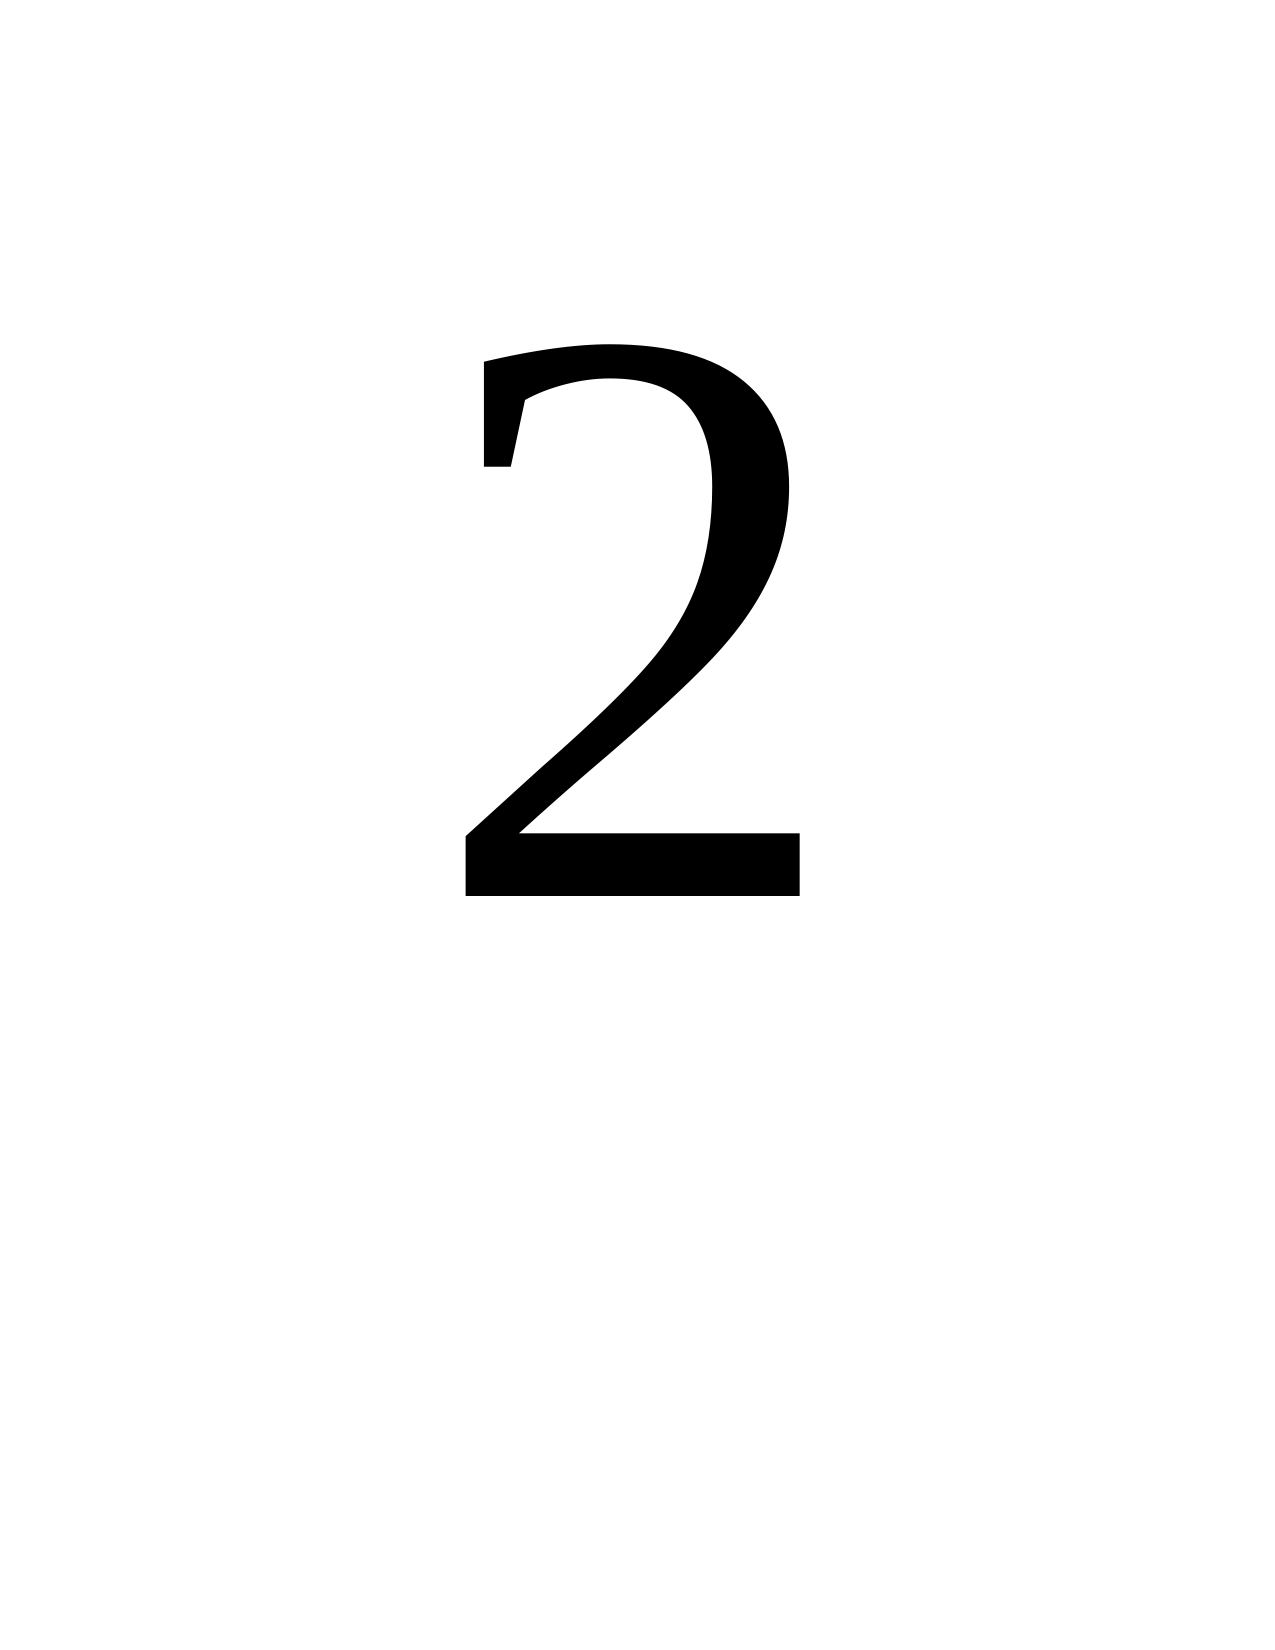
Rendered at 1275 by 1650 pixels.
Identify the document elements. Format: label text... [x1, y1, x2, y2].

text 2 [118, 118, 1157, 1076]
